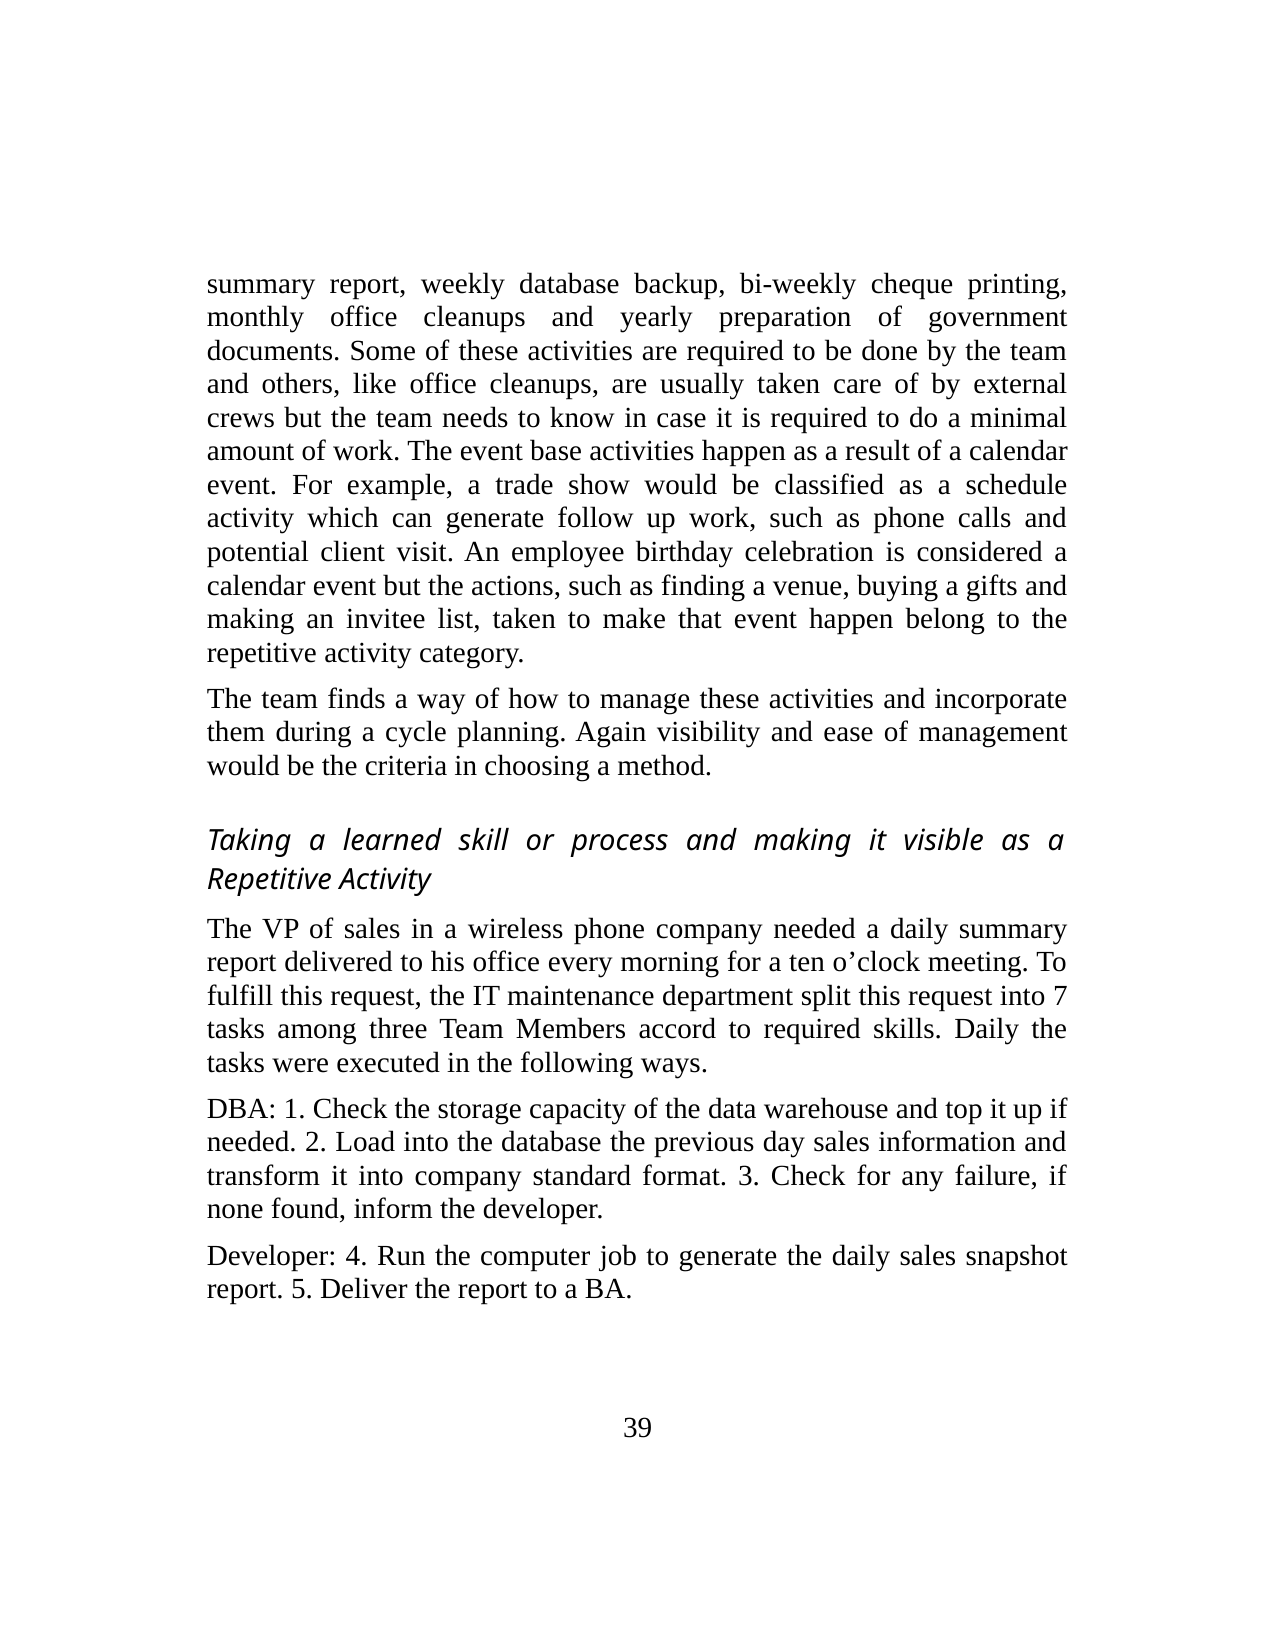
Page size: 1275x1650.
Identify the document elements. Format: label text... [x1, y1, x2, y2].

text The VP of sales in a wireless phone company needed a daily summary report delivered to his office every morning for a ten o’clock meeting. To fulfill this request, the IT maintenance department split this request into 7 tasks among three Team Members accord to required skills. Daily the tasks were executed in the following ways. [207, 911, 1068, 1078]
text summary report, weekly database backup, bi-weekly cheque printing, monthly office cleanups and yearly preparation of government documents. Some of these activities are required to be done by the team and others, like office cleanups, are usually taken care of by external crews but the team needs to know in case it is required to do a minimal amount of work. The event base activities happen as a result of a calendar event. For example, a trade show would be classified as a schedule activity which can generate follow up work, such as phone calls and potential client visit. An employee birthday celebration is considered a calendar event but the actions, such as finding a venue, buying a gifts and making an invitee list, taken to make that event happen belong to the repetitive activity category. [207, 266, 1068, 668]
subtitle Taking a learned skill or process and making it visible as a Repetitive Activity [207, 819, 1068, 898]
text The team finds a way of how to manage these activities and incorporate them during a cycle planning. Again visibility and ease of management would be the criteria in choosing a method. [207, 681, 1068, 781]
text DBA: 1. Check the storage capacity of the data warehouse and top it up if needed. 2. Load into the database the previous day sales information and transform it into company standard format. 3. Check for any failure, if none found, inform the developer. [207, 1091, 1068, 1225]
text Developer: 4. Run the computer job to generate the daily sales snapshot report. 5. Deliver the report to a BA. [207, 1238, 1068, 1305]
